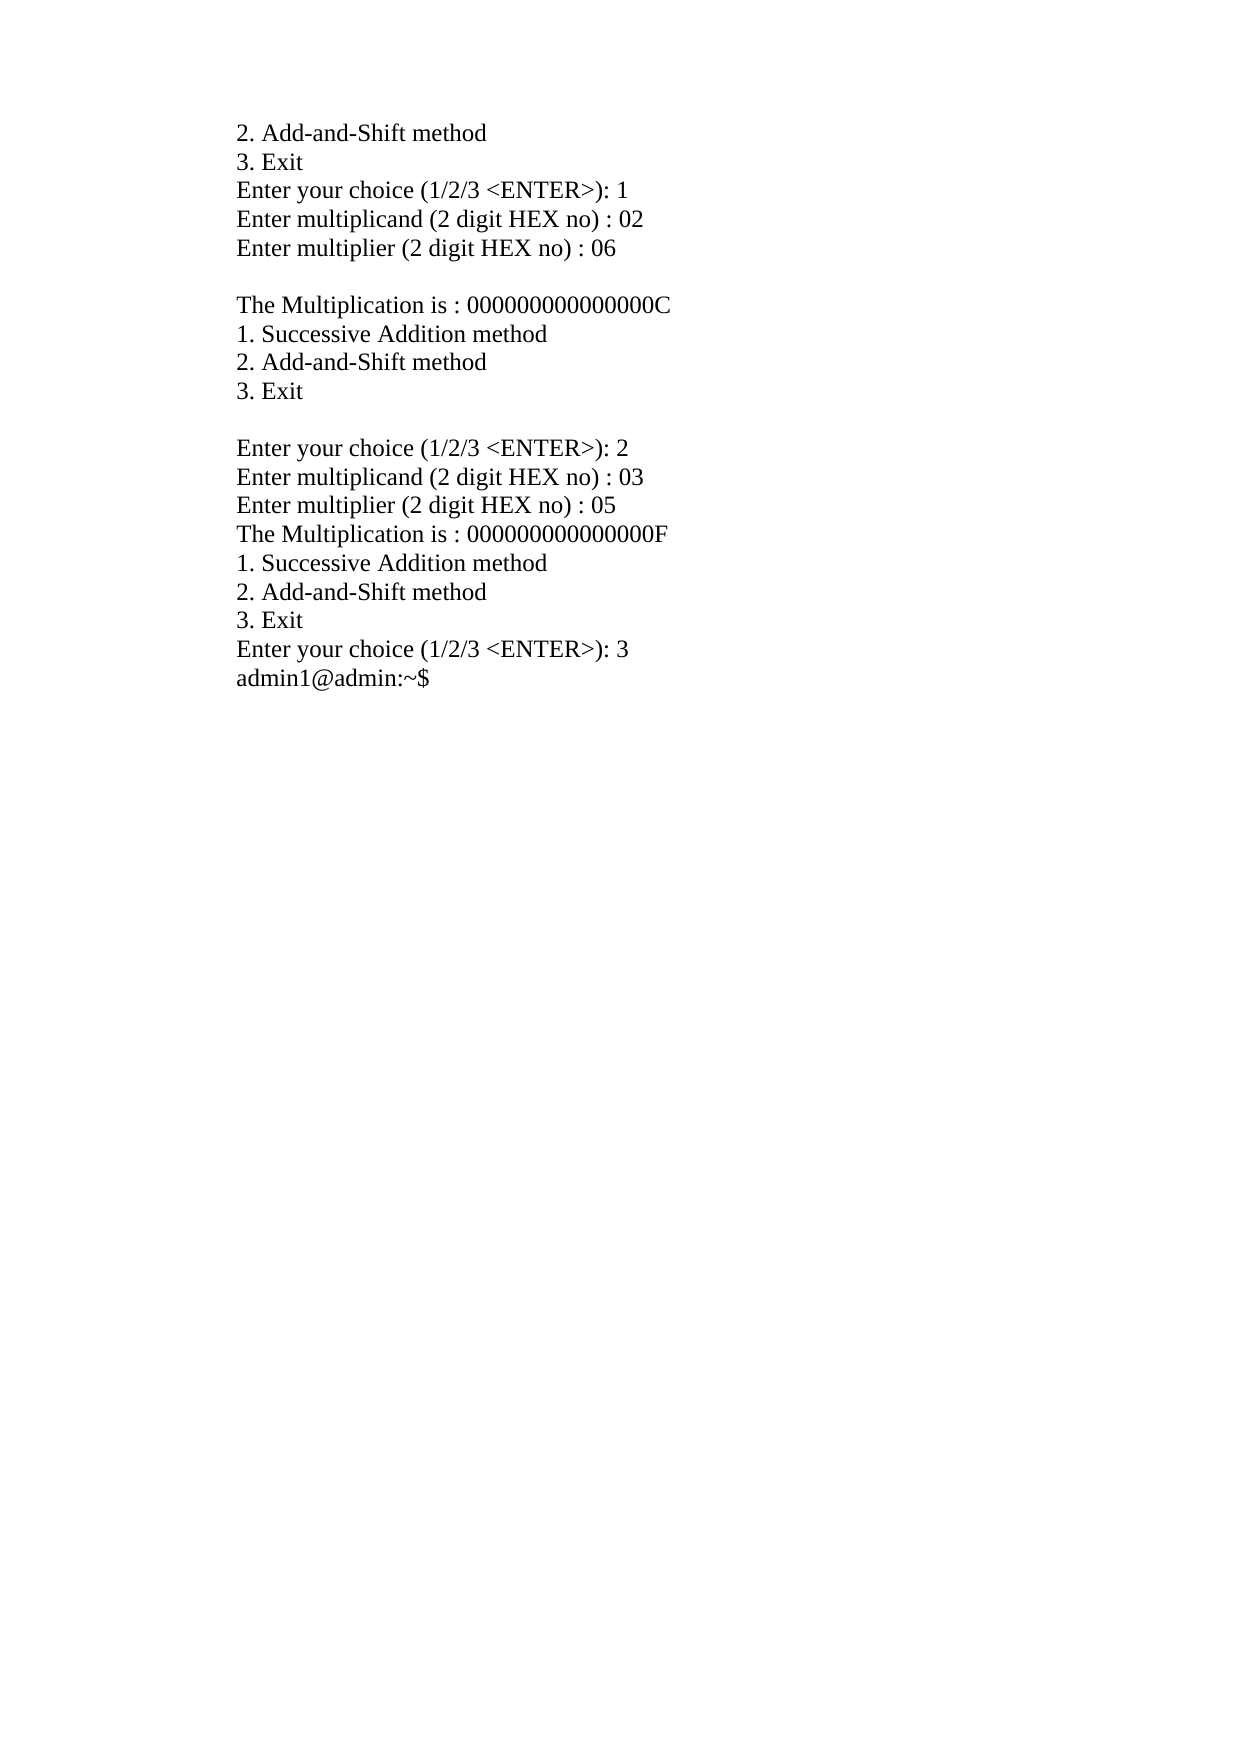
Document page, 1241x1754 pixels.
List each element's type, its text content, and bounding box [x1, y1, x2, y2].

text admin1@admin:~$ [118, 663, 1122, 692]
text 2. Add-and-Shift method [118, 347, 1122, 376]
text 2. Add-and-Shift method [118, 118, 1122, 147]
text Enter multiplier (2 digit HEX no) : 05 [118, 490, 1122, 519]
text 3. Exit [118, 147, 1122, 176]
text 1. Successive Addition method [118, 319, 1122, 347]
text The Multiplication is : 000000000000000C [118, 290, 1122, 319]
text Enter your choice (1/2/3 <ENTER>): 3 [118, 634, 1122, 663]
text Enter your choice (1/2/3 <ENTER>): 1 [118, 176, 1122, 204]
text 3. Exit [118, 376, 1122, 405]
text Enter multiplicand (2 digit HEX no) : 03 [118, 462, 1122, 490]
text 1. Successive Addition method [118, 548, 1122, 577]
text The Multiplication is : 000000000000000F [118, 519, 1122, 548]
text Enter your choice (1/2/3 <ENTER>): 2 [118, 433, 1122, 462]
text 3. Exit [118, 605, 1122, 634]
text 2. Add-and-Shift method [118, 577, 1122, 605]
text Enter multiplier (2 digit HEX no) : 06 [118, 233, 1122, 262]
text Enter multiplicand (2 digit HEX no) : 02 [118, 204, 1122, 233]
